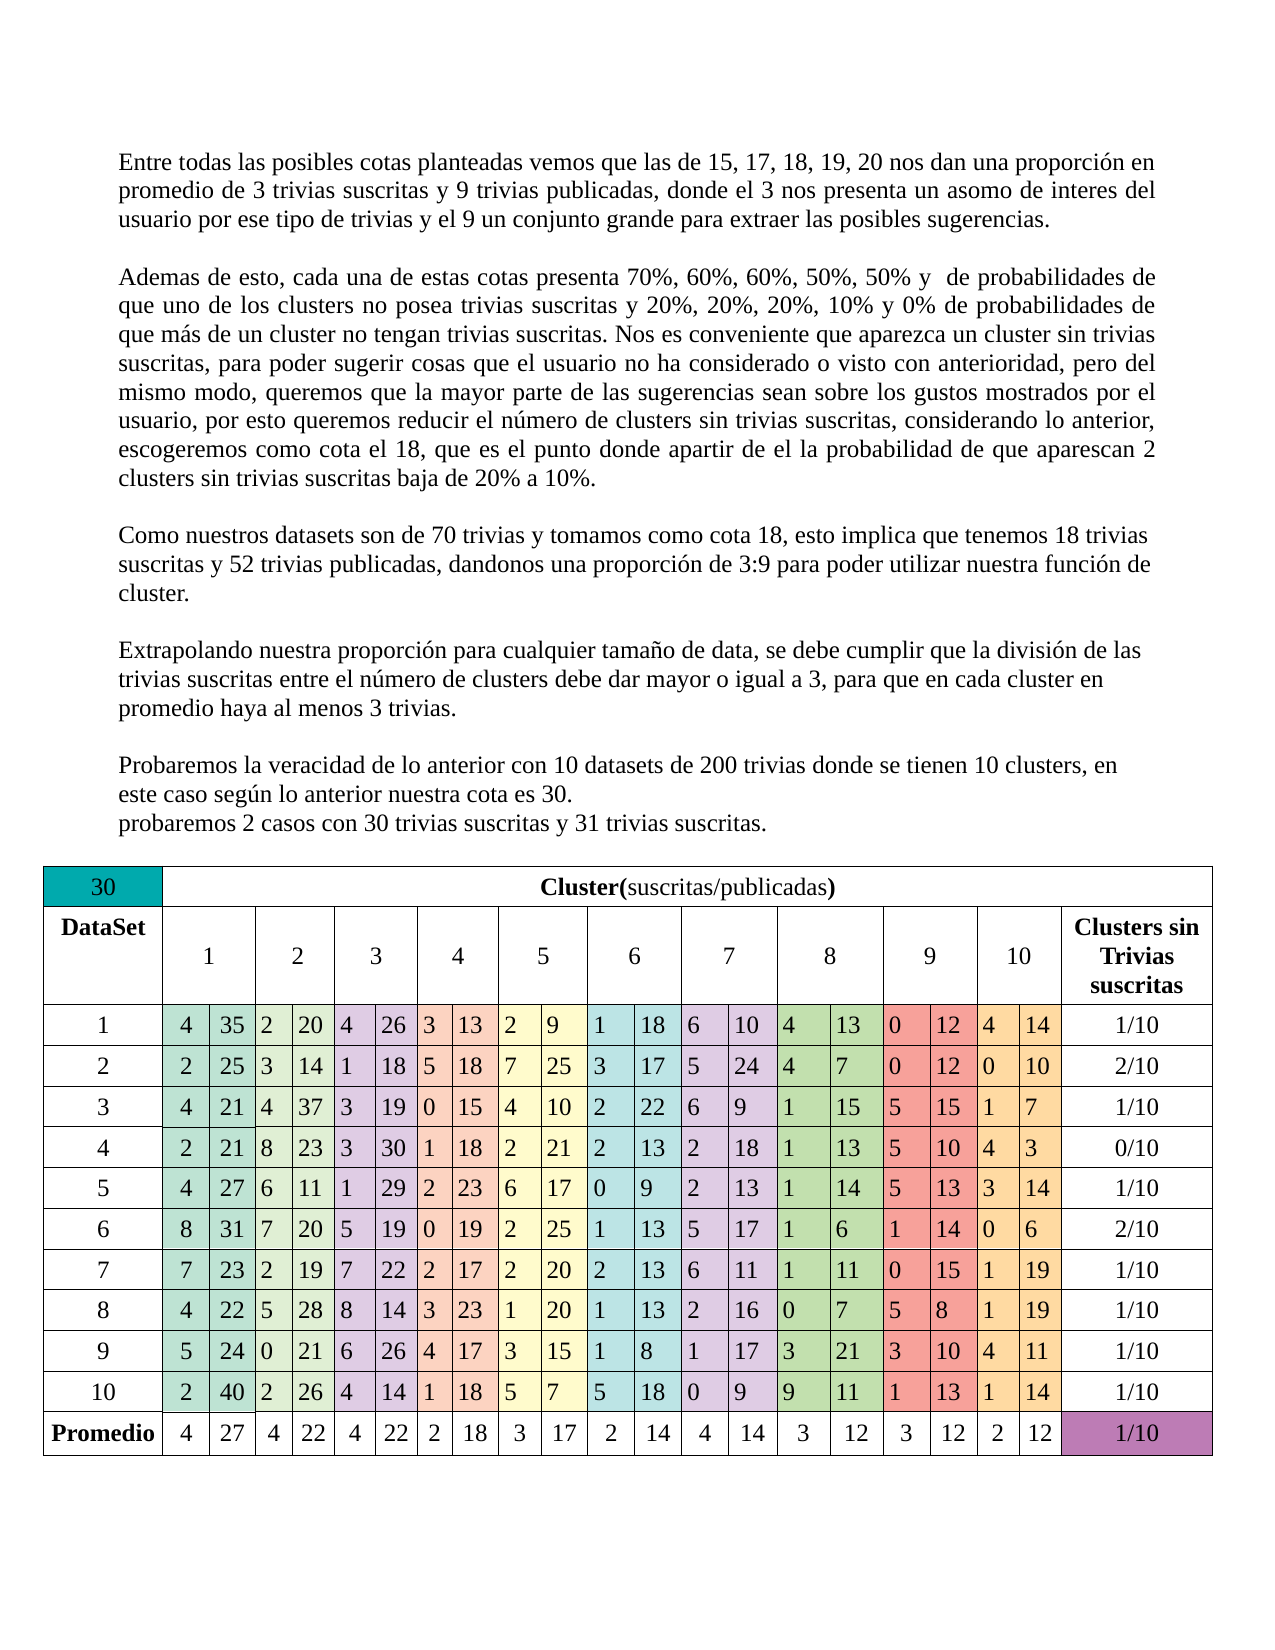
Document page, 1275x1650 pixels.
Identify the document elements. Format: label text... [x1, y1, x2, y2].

table_cell 22 [376, 1250, 417, 1289]
table_cell 11 [1020, 1331, 1061, 1371]
table_cell 1/10 [1062, 1412, 1212, 1455]
table_cell 1 [588, 1331, 634, 1371]
table_cell 5 [499, 1372, 541, 1411]
table_cell 3 [335, 907, 417, 1004]
table_cell 2 [418, 1168, 452, 1208]
table_cell 3 [418, 1290, 452, 1330]
table_cell 13 [831, 1005, 883, 1045]
table_cell 21 [542, 1127, 587, 1167]
table_cell 0 [588, 1168, 634, 1208]
table_cell 31 [210, 1209, 255, 1248]
table_cell 17 [729, 1331, 777, 1371]
table_cell 13 [931, 1168, 977, 1208]
table_cell 6 [831, 1209, 883, 1248]
table_cell 18 [635, 1005, 681, 1045]
table_cell 22 [293, 1412, 334, 1455]
table_cell 3 [44, 1087, 162, 1126]
table_cell 7 [1020, 1087, 1061, 1126]
table_cell 0/10 [1062, 1127, 1212, 1167]
table_cell 7 [335, 1250, 375, 1289]
table_cell 3 [978, 1168, 1019, 1208]
table_cell 1 [978, 1087, 1019, 1126]
table_cell 1 [418, 1127, 452, 1167]
table_cell 4 [978, 1127, 1019, 1167]
table_cell 12 [1020, 1412, 1061, 1455]
table_cell 0 [884, 1046, 930, 1086]
table_cell 11 [831, 1372, 883, 1411]
table_cell 2 [256, 1372, 292, 1411]
table_cell 2 [682, 1290, 728, 1330]
table_cell 17 [729, 1209, 777, 1248]
table_cell 1 [978, 1290, 1019, 1330]
table_cell 2 [499, 1005, 541, 1045]
table_cell 19 [376, 1209, 417, 1248]
table_cell 14 [729, 1412, 777, 1455]
table_cell 3 [588, 1046, 634, 1086]
table_cell 11 [729, 1250, 777, 1289]
table_cell 0 [778, 1290, 830, 1330]
table_cell 1 [778, 1087, 830, 1126]
table_cell 30 [376, 1127, 417, 1167]
table_cell 12 [931, 1046, 977, 1086]
table_cell 8 [256, 1127, 292, 1167]
table_cell 5 [256, 1290, 292, 1330]
text Extrapolando nuestra proporción para cualquier tamaño de data, se debe cumplir que la división de las trivias suscritas entre el número de clusters debe dar mayor o igual a 3, para que en cada cluster en promedio haya al menos 3 trivias. [118, 636, 1157, 722]
table_cell 12 [831, 1412, 883, 1455]
table_cell 16 [729, 1290, 777, 1330]
table_cell 6 [1020, 1209, 1061, 1248]
table_cell 10 [1020, 1046, 1061, 1086]
table_cell Clusters sin Trivias suscritas [1062, 907, 1212, 1004]
table_cell 3 [499, 1331, 541, 1371]
table_cell 0 [418, 1209, 452, 1248]
table_cell 4 [163, 1290, 209, 1330]
table_cell DataSet [44, 907, 162, 1004]
table_cell 2 [588, 1250, 634, 1289]
table_cell 13 [635, 1290, 681, 1330]
table_cell 5 [163, 1331, 209, 1371]
table_cell 23 [453, 1290, 498, 1330]
table_cell 5 [884, 1127, 930, 1167]
table_cell 2 [588, 1087, 634, 1126]
table_cell 12 [931, 1005, 977, 1045]
table_cell 3 [778, 1412, 830, 1455]
table_cell 5 [335, 1209, 375, 1248]
table_cell 4 [163, 1005, 209, 1045]
table_cell 4 [335, 1005, 375, 1045]
table_cell 14 [831, 1168, 883, 1208]
table_cell 35 [210, 1005, 255, 1045]
table_cell 9 [729, 1372, 777, 1411]
table_cell 2 [418, 1250, 452, 1289]
table_cell 10 [978, 907, 1061, 1004]
table_cell 13 [635, 1127, 681, 1167]
table_cell 4 [418, 907, 498, 1004]
table_cell 5 [682, 1046, 728, 1086]
table_cell 4 [778, 1046, 830, 1086]
table_cell 1 [778, 1209, 830, 1248]
table_cell 1/10 [1062, 1168, 1212, 1208]
table_cell 12 [931, 1412, 977, 1455]
table_cell 9 [542, 1005, 587, 1045]
table_cell 19 [293, 1250, 334, 1289]
table_cell 5 [44, 1168, 162, 1208]
table_cell 1/10 [1062, 1250, 1212, 1289]
table_cell 15 [453, 1087, 498, 1126]
table_cell 15 [831, 1087, 883, 1126]
table_cell 20 [542, 1250, 587, 1289]
table_cell 2 [256, 1250, 292, 1289]
table_cell 1 [335, 1168, 375, 1208]
table_cell 15 [931, 1250, 977, 1289]
table_cell 10 [729, 1005, 777, 1045]
table_cell 4 [978, 1005, 1019, 1045]
table_cell 4 [978, 1331, 1019, 1371]
table_cell 18 [635, 1372, 681, 1411]
table_cell 4 [778, 1005, 830, 1045]
table_cell 21 [831, 1331, 883, 1371]
table_cell 3 [256, 1046, 292, 1086]
table_cell 20 [293, 1209, 334, 1248]
table_cell 3 [884, 1331, 930, 1371]
table_cell 19 [453, 1209, 498, 1248]
table_cell 2 [682, 1168, 728, 1208]
text Ademas de esto, cada una de estas cotas presenta 70%, 60%, 60%, 50%, 50% y de probabilidades de que uno de los clusters no posea trivias suscritas y 20%, 20%, 20%, 10% y 0% de probabilidades de que más de un cluster no tengan trivias suscritas. Nos es conveniente que aparezca un cluster sin trivias suscritas, para poder sugerir cosas que el usuario no ha considerado o visto con anterioridad, pero del mismo modo, queremos que la mayor parte de las sugerencias sean sobre los gustos mostrados por el usuario, por esto queremos reducir el número de clusters sin trivias suscritas, considerando lo anterior, escogeremos como cota el 18, que es el punto donde apartir de el la probabilidad de que aparescan 2 clusters sin trivias suscritas baja de 20% a 10%. [118, 262, 1157, 492]
table_cell 23 [210, 1250, 255, 1289]
table_cell 7 [682, 907, 777, 1004]
table_cell 9 [729, 1087, 777, 1126]
table_cell 5 [884, 1290, 930, 1330]
table_cell 4 [499, 1087, 541, 1126]
table_cell 1 [682, 1331, 728, 1371]
table_cell 5 [884, 1168, 930, 1208]
table_cell 20 [542, 1290, 587, 1330]
table_cell 1 [335, 1046, 375, 1086]
table_cell 0 [978, 1209, 1019, 1248]
table_cell 13 [729, 1168, 777, 1208]
table_cell 1 [44, 1005, 162, 1045]
table_cell 15 [931, 1087, 977, 1126]
table_cell 17 [542, 1412, 587, 1455]
table_cell 8 [931, 1290, 977, 1330]
table_cell 6 [682, 1087, 728, 1126]
table_cell 5 [682, 1209, 728, 1248]
table_cell 24 [729, 1046, 777, 1086]
table_cell 15 [542, 1331, 587, 1371]
table_cell 1 [978, 1372, 1019, 1411]
table_cell 27 [210, 1413, 255, 1455]
table_cell 1 [884, 1209, 930, 1248]
table_cell 4 [163, 1087, 209, 1126]
table_cell 13 [831, 1127, 883, 1167]
table_cell 4 [256, 1087, 292, 1126]
table_cell 2 [256, 907, 334, 1004]
table_cell 26 [293, 1372, 334, 1411]
table_cell 14 [1020, 1168, 1061, 1208]
table_cell 17 [635, 1046, 681, 1086]
table_cell 2 [682, 1127, 728, 1167]
table_cell 22 [635, 1087, 681, 1126]
table_cell 6 [588, 907, 681, 1004]
table_cell 0 [884, 1250, 930, 1289]
table_cell 7 [256, 1209, 292, 1248]
text Como nuestros datasets son de 70 trivias y tomamos como cota 18, esto implica que tenemos 18 trivias suscritas y 52 trivias publicadas, dandonos una proporción de 3:9 para poder utilizar nuestra función de cluster. [118, 521, 1157, 607]
table_cell 9 [44, 1331, 162, 1371]
table_cell 11 [831, 1250, 883, 1289]
table_cell 0 [256, 1331, 292, 1371]
table_cell 6 [335, 1331, 375, 1371]
table_cell 2 [499, 1127, 541, 1167]
table_cell 2 [418, 1412, 452, 1455]
table_cell 27 [210, 1168, 255, 1208]
table_cell 25 [210, 1046, 255, 1086]
table_cell 6 [499, 1168, 541, 1208]
table_cell 1 [418, 1372, 452, 1411]
table_cell 1 [778, 1127, 830, 1167]
table_cell 26 [376, 1005, 417, 1045]
table_cell 29 [376, 1168, 417, 1208]
table_cell 22 [376, 1412, 417, 1455]
table_cell 6 [682, 1005, 728, 1045]
table_cell 21 [210, 1087, 255, 1126]
table_cell 10 [44, 1372, 162, 1411]
table_cell 8 [335, 1290, 375, 1330]
table_cell 14 [293, 1046, 334, 1086]
table_cell 23 [453, 1168, 498, 1208]
table_cell 0 [682, 1372, 728, 1411]
table_cell 0 [884, 1005, 930, 1045]
table_cell 8 [44, 1290, 162, 1330]
table_cell 4 [682, 1412, 728, 1455]
table_cell 2 [588, 1127, 634, 1167]
table_cell 14 [1020, 1372, 1061, 1411]
table_cell 2 [978, 1412, 1019, 1455]
table_cell 6 [256, 1168, 292, 1208]
table_cell 1 [163, 907, 255, 1004]
table_cell 14 [931, 1209, 977, 1248]
table_cell 2 [44, 1046, 162, 1086]
table_cell 9 [778, 1372, 830, 1411]
table_cell 1/10 [1062, 1087, 1212, 1126]
table_cell 4 [44, 1127, 162, 1167]
table_cell 2/10 [1062, 1209, 1212, 1248]
table_cell 19 [1020, 1250, 1061, 1289]
table_cell 20 [293, 1005, 334, 1045]
table_cell 1 [978, 1250, 1019, 1289]
table_cell 7 [831, 1046, 883, 1086]
table_cell 21 [210, 1128, 255, 1167]
table_cell 25 [542, 1209, 587, 1248]
table_cell 14 [635, 1412, 681, 1455]
table_cell 11 [293, 1168, 334, 1208]
table_cell 1/10 [1062, 1331, 1212, 1371]
table_cell 1/10 [1062, 1290, 1212, 1330]
table_cell 0 [978, 1046, 1019, 1086]
table_cell Promedio [44, 1412, 162, 1455]
table_cell 6 [44, 1209, 162, 1248]
table_cell 9 [884, 907, 977, 1004]
table_cell 2 [163, 1046, 209, 1086]
table_cell 8 [635, 1331, 681, 1371]
table_cell 13 [635, 1250, 681, 1289]
table_cell 6 [682, 1250, 728, 1289]
table_cell 2 [256, 1005, 292, 1045]
table_cell 1/10 [1062, 1005, 1212, 1045]
table_cell 8 [163, 1209, 209, 1248]
table_cell 4 [163, 1413, 209, 1455]
table_cell 2 [499, 1209, 541, 1248]
table_cell 1/10 [1062, 1372, 1212, 1411]
table_cell 18 [376, 1046, 417, 1086]
table_cell 2 [499, 1250, 541, 1289]
table_cell 25 [542, 1046, 587, 1086]
table_cell 2 [163, 1128, 209, 1167]
table_cell 18 [453, 1372, 498, 1411]
table_cell 3 [499, 1412, 541, 1455]
table_cell 7 [499, 1046, 541, 1086]
table_cell 13 [635, 1209, 681, 1248]
table_cell 3 [1020, 1127, 1061, 1167]
table_cell 4 [418, 1331, 452, 1371]
table_cell 3 [884, 1412, 930, 1455]
table_cell 1 [499, 1290, 541, 1330]
table_cell 14 [376, 1372, 417, 1411]
table_cell 13 [453, 1005, 498, 1045]
table_cell 22 [210, 1290, 255, 1330]
table_cell 18 [453, 1412, 498, 1455]
table_cell 1 [778, 1250, 830, 1289]
table_cell 19 [376, 1087, 417, 1126]
table_cell 28 [293, 1290, 334, 1330]
text Entre todas las posibles cotas planteadas vemos que las de 15, 17, 18, 19, 20 nos dan una proporción en promedio de 3 trivias suscritas y 9 trivias publicadas, donde el 3 nos presenta un asomo de interes del usuario por ese tipo de trivias y el 9 un conjunto grande para extraer las posibles sugerencias. [118, 147, 1157, 233]
table_cell 2 [588, 1412, 634, 1455]
table_cell 1 [588, 1005, 634, 1045]
table_cell 7 [163, 1250, 209, 1289]
table_cell 17 [542, 1168, 587, 1208]
table_cell 4 [256, 1412, 292, 1455]
table_cell 5 [588, 1372, 634, 1411]
table_cell 2/10 [1062, 1046, 1212, 1086]
table_header Cluster(suscritas/publicadas) [163, 867, 1212, 906]
table_cell 4 [335, 1372, 375, 1411]
table_cell 4 [163, 1168, 209, 1208]
table_cell 2 [163, 1372, 209, 1411]
table_cell 14 [376, 1290, 417, 1330]
table_cell 5 [884, 1087, 930, 1126]
table_header 30 [44, 867, 162, 906]
table_cell 3 [335, 1127, 375, 1167]
table_cell 1 [884, 1372, 930, 1411]
table_cell 19 [1020, 1290, 1061, 1330]
table_cell 13 [931, 1372, 977, 1411]
table_cell 14 [1020, 1005, 1061, 1045]
table_cell 37 [293, 1087, 334, 1126]
table_cell 7 [44, 1250, 162, 1289]
table_cell 3 [778, 1331, 830, 1371]
table_cell 18 [729, 1127, 777, 1167]
table_cell 21 [293, 1331, 334, 1371]
table_cell 7 [831, 1290, 883, 1330]
table_cell 1 [588, 1209, 634, 1248]
table_cell 17 [453, 1250, 498, 1289]
table_cell 4 [335, 1412, 375, 1455]
table_cell 9 [635, 1168, 681, 1208]
table_cell 3 [335, 1087, 375, 1126]
table_cell 5 [418, 1046, 452, 1086]
table_cell 10 [542, 1087, 587, 1126]
table_cell 10 [931, 1331, 977, 1371]
table_cell 10 [931, 1127, 977, 1167]
table_cell 23 [293, 1127, 334, 1167]
table_cell 17 [453, 1331, 498, 1371]
table_cell 26 [376, 1331, 417, 1371]
table_cell 40 [210, 1372, 255, 1411]
table_cell 1 [588, 1290, 634, 1330]
table_cell 5 [499, 907, 587, 1004]
table_cell 18 [453, 1046, 498, 1086]
table_cell 0 [418, 1087, 452, 1126]
text probaremos 2 casos con 30 trivias suscritas y 31 trivias suscritas. [118, 808, 1157, 837]
table_cell 7 [542, 1372, 587, 1411]
table_cell 8 [778, 907, 883, 1004]
table_cell 18 [453, 1127, 498, 1167]
table_cell 3 [418, 1005, 452, 1045]
table_cell 24 [210, 1331, 255, 1371]
text Probaremos la veracidad de lo anterior con 10 datasets de 200 trivias donde se tienen 10 clusters, en este caso según lo anterior nuestra cota es 30. [118, 751, 1157, 808]
table_cell 1 [778, 1168, 830, 1208]
